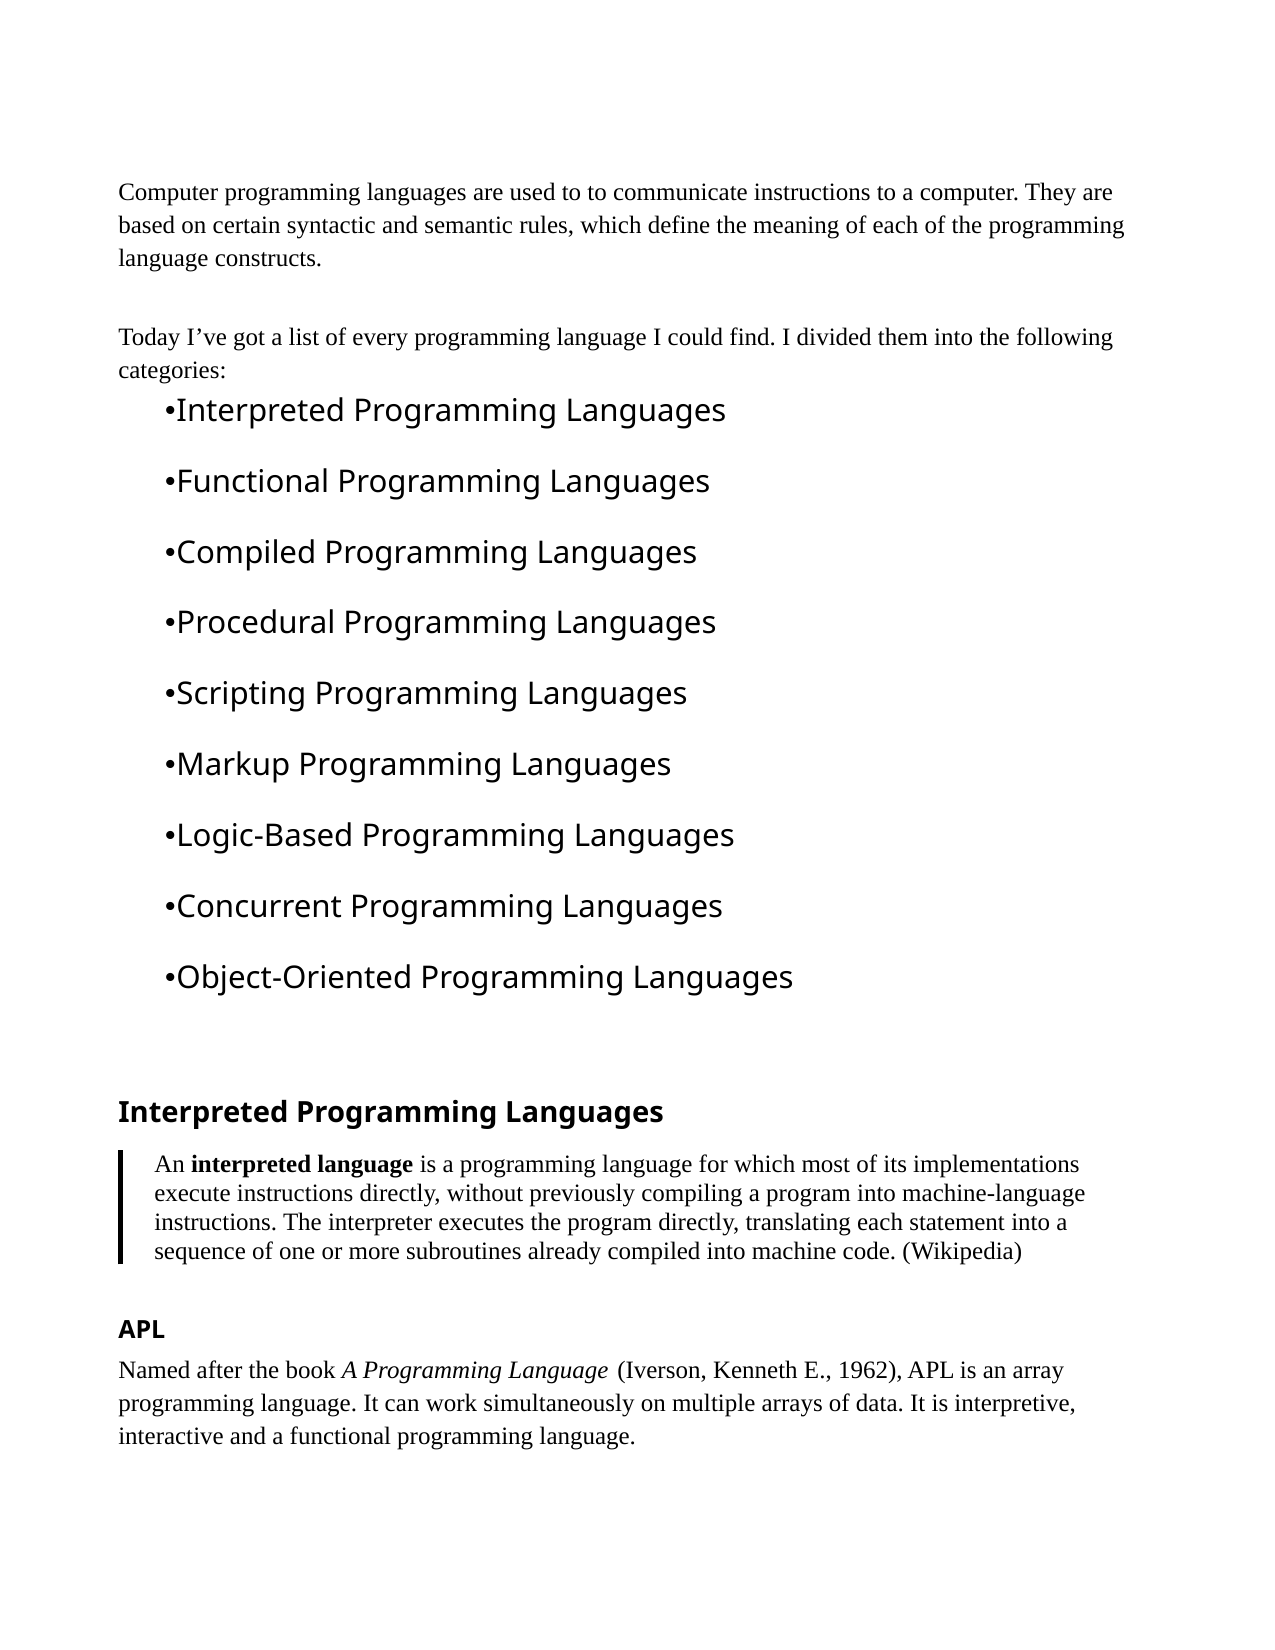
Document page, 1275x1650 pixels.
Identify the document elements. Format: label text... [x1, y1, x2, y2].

list Interpreted Programming Languages [165, 388, 1157, 431]
list Markup Programming Languages [165, 742, 1157, 785]
text Named after the book A Programming Language (Iverson, Kenneth E., 1962), APL is an array programming language. It can work simultaneously on multiple arrays of data. It is interpretive, interactive and a functional programming language. [118, 1355, 1157, 1449]
text An interpreted language is a programming language for which most of its implementations execute instructions directly, without previously compiling a program into machine-language instructions. The interpreter executes the program directly, translating each statement into a sequence of one or more subroutines already compiled into machine code. (Wikipedia) [118, 1149, 1157, 1264]
list Compiled Programming Languages [165, 529, 1157, 572]
list Concurrent Programming Languages [165, 884, 1157, 926]
list Scripting Programming Languages [165, 671, 1157, 714]
text Today I’ve got a list of every programming language I could find. I divided them into the following categories: [118, 322, 1157, 384]
text Computer programming languages are used to to communicate instructions to a computer. They are based on certain syntactic and semantic rules, which define the meaning of each of the programming language constructs. [118, 177, 1157, 272]
subtitle Interpreted Programming Languages [118, 1091, 1157, 1131]
list Object-Oriented Programming Languages [165, 954, 1157, 997]
list Logic-Based Programming Languages [165, 813, 1157, 856]
list Procedural Programming Languages [165, 600, 1157, 643]
list Functional Programming Languages [165, 459, 1157, 501]
subtitle APL [118, 1311, 1157, 1345]
